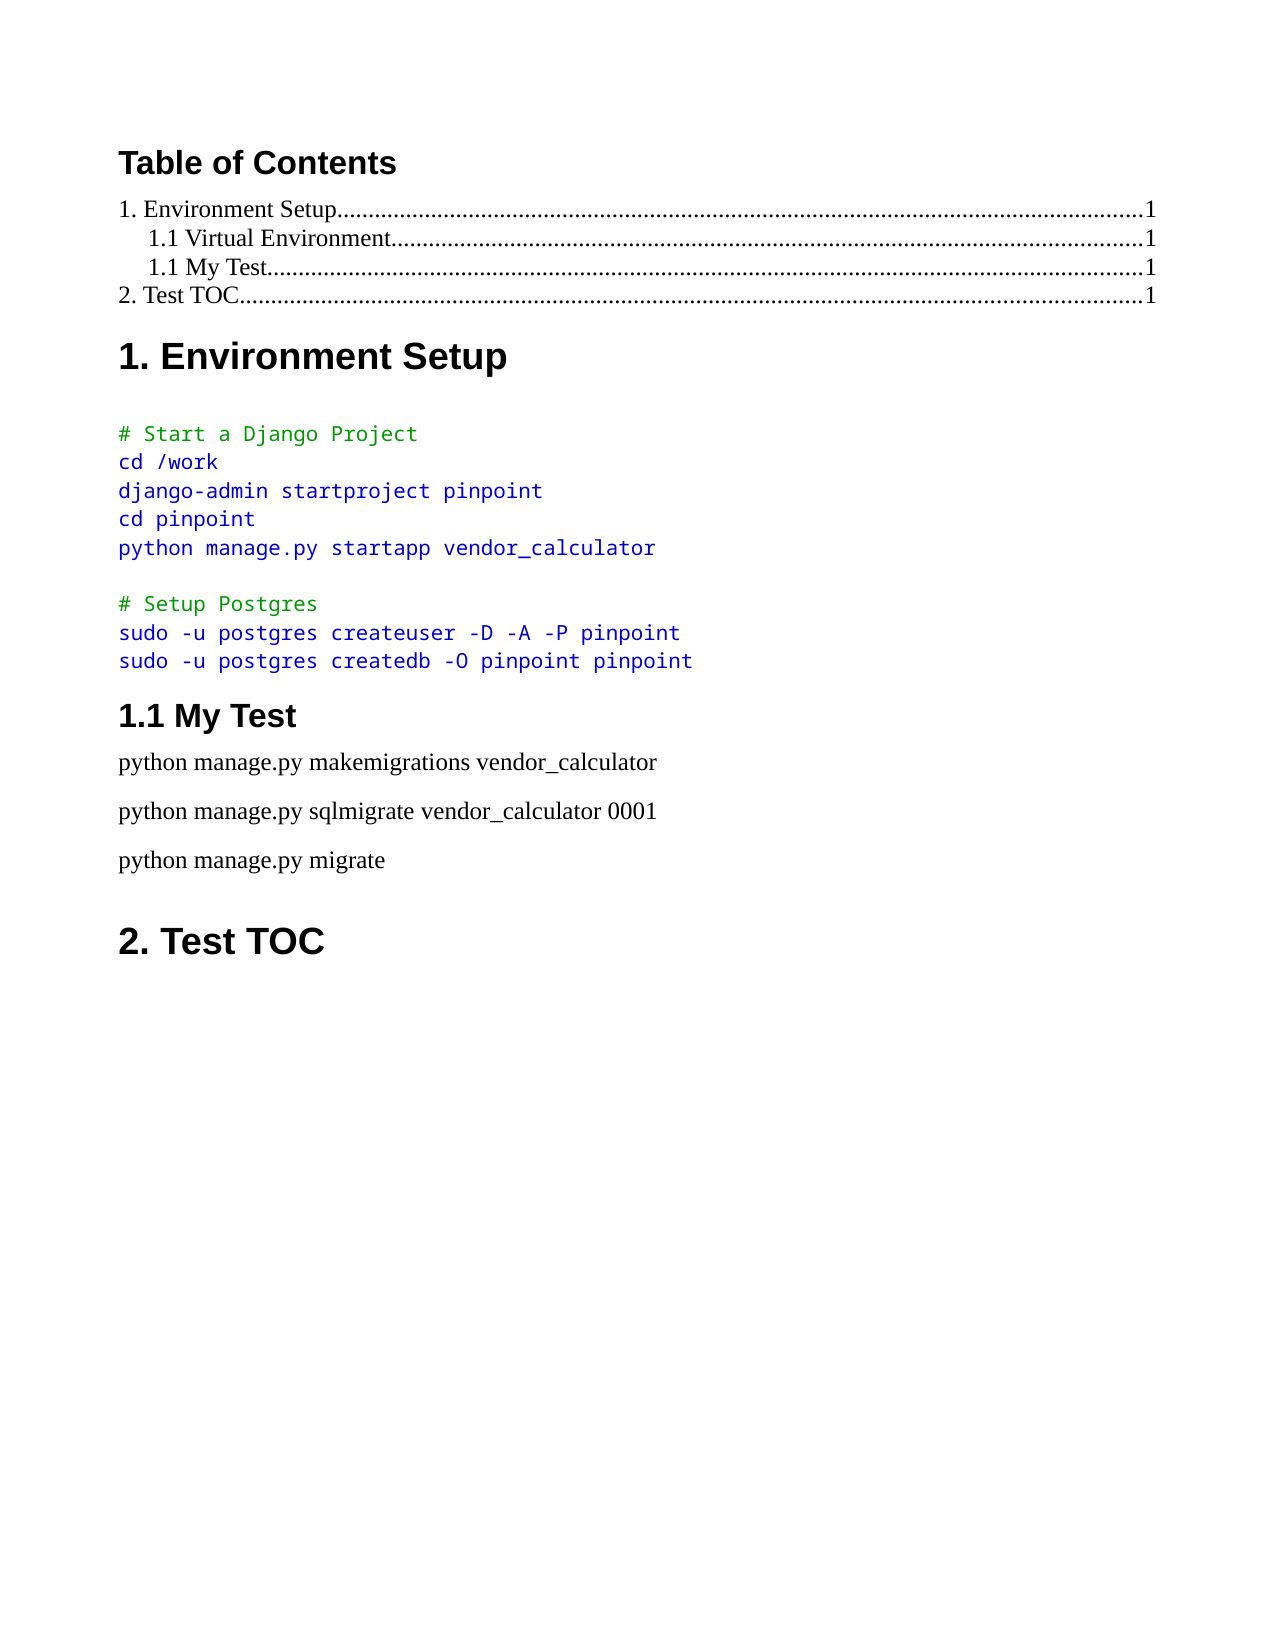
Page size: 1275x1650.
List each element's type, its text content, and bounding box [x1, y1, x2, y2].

text sudo -u postgres createdb -O pinpoint pinpoint [118, 646, 1157, 675]
text python manage.py makemigrations vendor_calculator [118, 747, 1157, 776]
text 1.1 Virtual Environment 1 [148, 223, 1157, 252]
text django-admin startproject pinpoint [118, 476, 1157, 504]
text 1. Environment Setup 1 [118, 194, 1157, 223]
subtitle 1. Environment Setup [118, 334, 1157, 378]
subtitle Table of Contents [118, 143, 1157, 182]
text sudo -u postgres createuser -D -A -P pinpoint [118, 618, 1157, 646]
text python manage.py sqlmigrate vendor_calculator 0001 [118, 796, 1157, 825]
subtitle 2. Test TOC [118, 919, 1157, 963]
subtitle 1.1 My Test [118, 696, 1157, 734]
text python manage.py migrate [118, 845, 1157, 874]
text cd /work [118, 447, 1157, 476]
text 2. Test TOC 1 [118, 280, 1157, 309]
text # Start a Django Project [118, 419, 1157, 447]
text 1.1 My Test 1 [148, 252, 1157, 280]
text python manage.py startapp vendor_calculator [118, 533, 1157, 561]
text cd pinpoint [118, 504, 1157, 533]
text # Setup Postgres [118, 589, 1157, 618]
